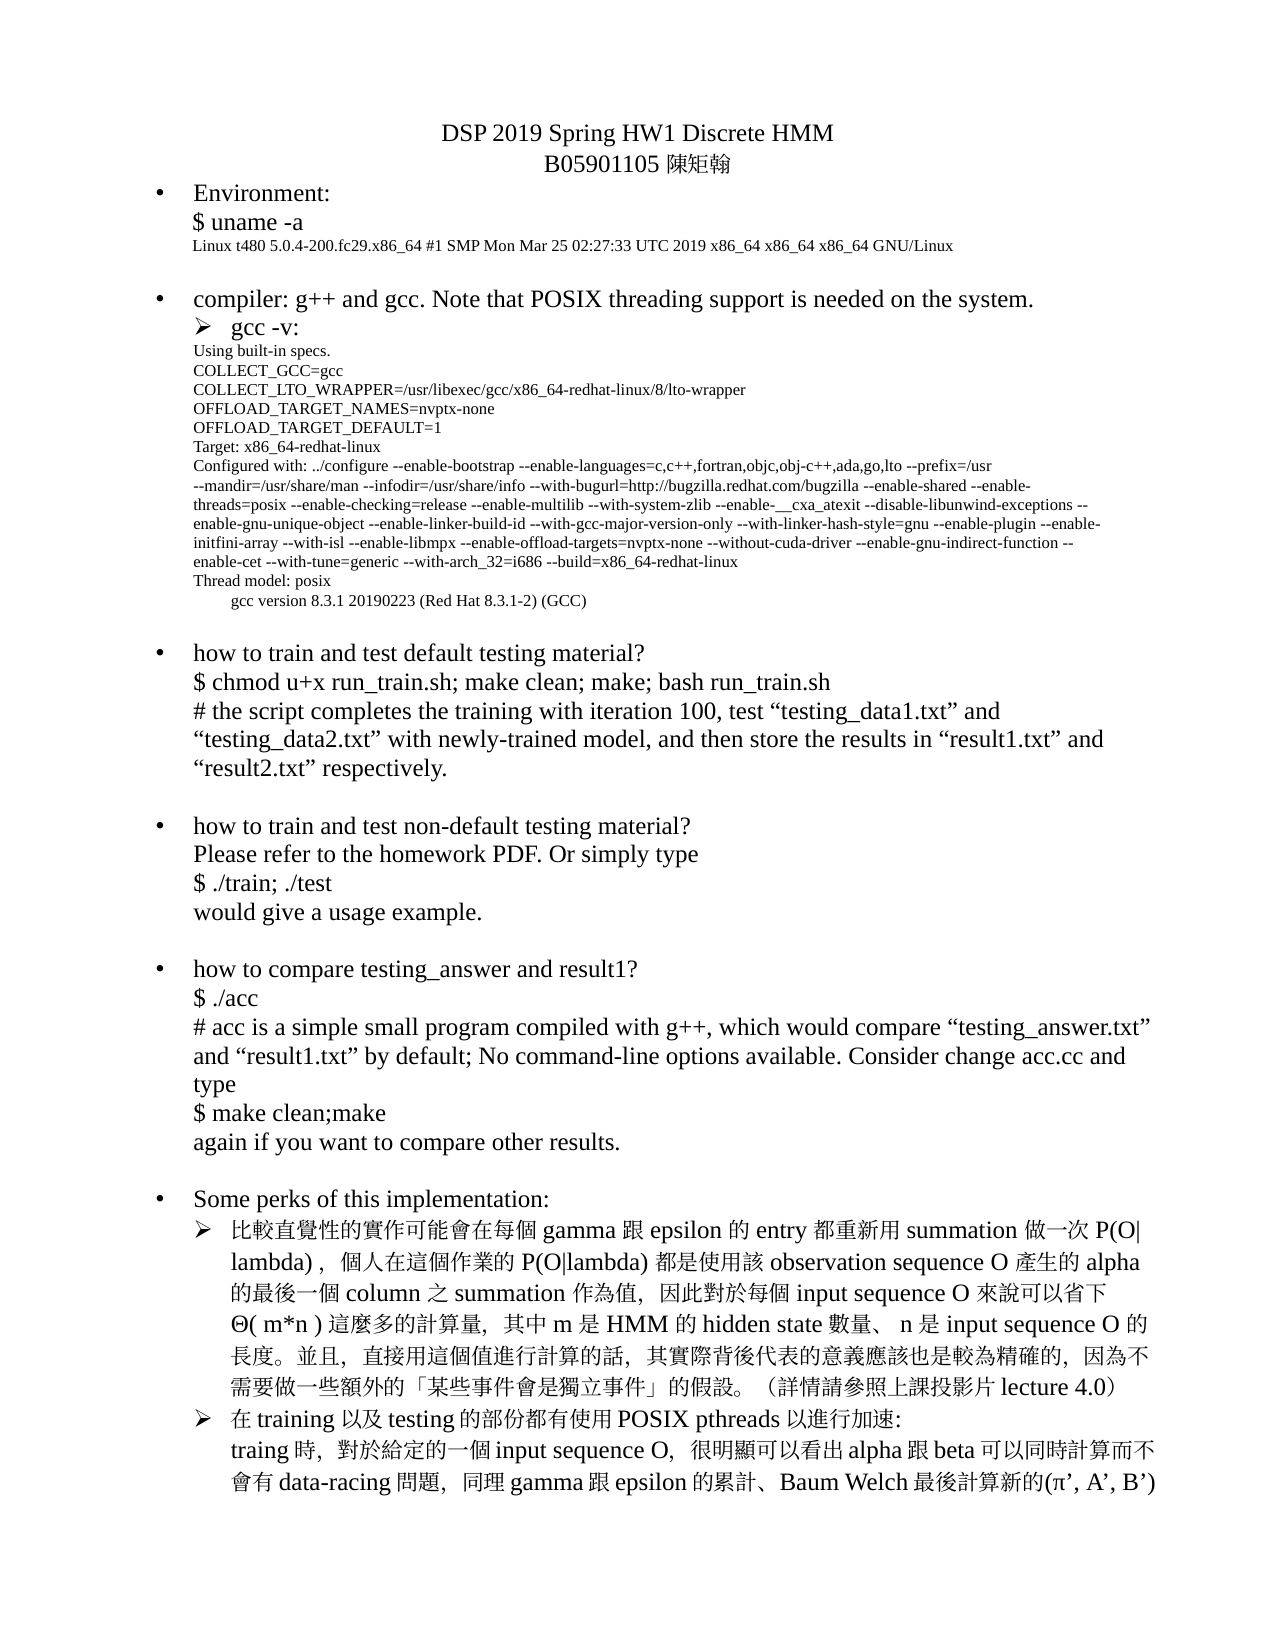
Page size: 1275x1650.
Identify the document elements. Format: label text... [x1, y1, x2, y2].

list Environment: [156, 178, 1157, 207]
list how to compare testing_answer and result1? [156, 954, 1157, 983]
list OFFLOAD_TARGET_NAMES=nvptx-none [156, 399, 1157, 418]
list enable-gnu-unique-object --enable-linker-build-id --with-gcc-major-version-only --with-linker-hash-style=gnu --enable-plugin --enable- [156, 514, 1157, 533]
list initfini-array --with-isl --enable-libmpx --enable-offload-targets=nvptx-none --without-cuda-driver --enable-gnu-indirect-function -- [156, 533, 1157, 552]
list # the script completes the training with iteration 100, test “testing_data1.txt” and “testing_data2.txt” with newly-trained model, and then store the results in “result1.txt” and “result2.txt” respectively. [156, 696, 1157, 782]
list gcc version 8.3.1 20190223 (Red Hat 8.3.1-2) (GCC) [193, 590, 1157, 609]
list $ chmod u+x run_train.sh; make clean; make; bash run_train.sh [156, 667, 1157, 696]
list 在training以及testing的部份都有使用POSIX pthreads以進行加速: [193, 1402, 1157, 1433]
list would give a usage example. [156, 897, 1157, 926]
list $ ./train; ./test [156, 868, 1157, 897]
list # acc is a simple small program compiled with g++, which would compare “testing_answer.txt” and “result1.txt” by default; No command-line options available. Consider change acc.cc and type [156, 1012, 1157, 1098]
list Target: x86_64-redhat-linux [156, 437, 1157, 456]
list $ ./acc [156, 983, 1157, 1012]
list how to train and test default testing material? [156, 638, 1157, 667]
list threads=posix --enable-checking=release --enable-multilib --with-system-zlib --enable-__cxa_atexit --disable-libunwind-exceptions -- [156, 494, 1157, 514]
list how to train and test non-default testing material? [156, 811, 1157, 839]
text $ uname -a [118, 207, 1157, 236]
list Using built-in specs. [156, 341, 1157, 360]
list COLLECT_GCC=gcc [156, 360, 1157, 379]
list Configured with: ../configure --enable-bootstrap --enable-languages=c,c++,fortran,objc,obj-c++,ada,go,lto --prefix=/usr [156, 456, 1157, 475]
list Please refer to the homework PDF. Or simply type [156, 839, 1157, 868]
list COLLECT_LTO_WRAPPER=/usr/libexec/gcc/x86_64-redhat-linux/8/lto-wrapper [156, 379, 1157, 399]
text Linux t480 5.0.4-200.fc29.x86_64 #1 SMP Mon Mar 25 02:27:33 UTC 2019 x86_64 x86_64 x86_64 GNU/Linux [118, 236, 1157, 255]
list traing時，對於給定的一個input sequence O，很明顯可以看出alpha跟beta可以同時計算而不會有data-racing問題，同理gamma跟epsilon的累計、Baum Welch最後計算新的(π’, A’, B’) [193, 1433, 1157, 1496]
text B05901105 陳矩翰 [118, 147, 1157, 178]
text DSP 2019 Spring HW1 Discrete HMM [118, 118, 1157, 147]
list enable-cet --with-tune=generic --with-arch_32=i686 --build=x86_64-redhat-linux [156, 552, 1157, 571]
list Thread model: posix [156, 571, 1157, 590]
list OFFLOAD_TARGET_DEFAULT=1 [156, 418, 1157, 437]
list compiler: g++ and gcc. Note that POSIX threading support is needed on the system. [156, 284, 1157, 312]
list Some perks of this implementation: [156, 1184, 1157, 1213]
list gcc -v: [193, 312, 1157, 341]
list 比較直覺性的實作可能會在每個 gamma 跟 epsilon 的 entry 都重新用 summation 做一次 P(O|lambda) ，個人在這個作業的 P(O|lambda) 都是使用該 observation sequence O 產生的 alpha 的最後一個 column 之 summation 作為值，因此對於每個 input sequence O 來說可以省下Θ( m*n ) 這麼多的計算量，其中 m 是 HMM 的 hidden state 數量、 n 是 input sequence O 的長度。並且，直接用這個值進行計算的話，其實際背後代表的意義應該也是較為精確的，因為不需要做一些額外的「某些事件會是獨立事件」的假設。（詳情請參照上課投影片lecture 4.0） [193, 1213, 1157, 1402]
list again if you want to compare other results. [156, 1127, 1157, 1156]
list --mandir=/usr/share/man --infodir=/usr/share/info --with-bugurl=http://bugzilla.redhat.com/bugzilla --enable-shared --enable- [156, 475, 1157, 494]
list $ make clean;make [156, 1098, 1157, 1127]
